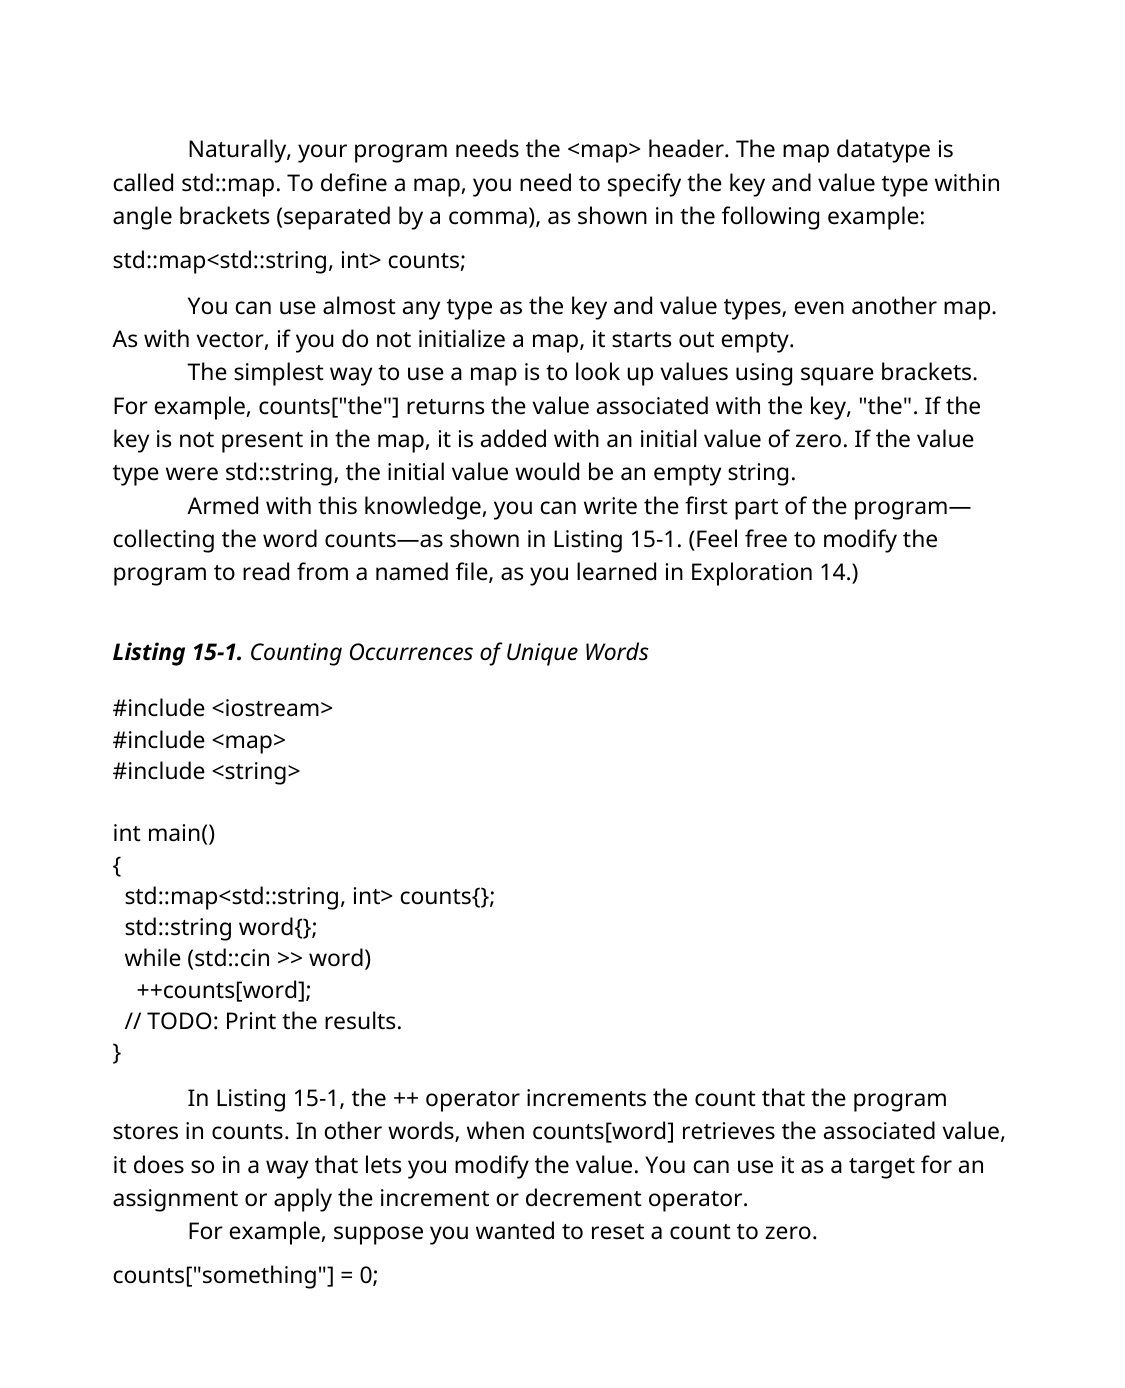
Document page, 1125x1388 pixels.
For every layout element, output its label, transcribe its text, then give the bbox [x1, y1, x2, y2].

text } [112, 1036, 1012, 1067]
text ++counts[word]; [112, 973, 1012, 1005]
text In Listing 15-1, the ++ operator increments the count that the program stores in counts. In other words, when counts[word] retrieves the associated value, it does so in a way that lets you modify the value. You can use it as a target for an assignment or apply the increment or decrement operator. [112, 1080, 1012, 1213]
text while (std::cin >> word) [112, 942, 1012, 973]
text #include <map> [112, 723, 1012, 755]
text // TODO: Print the results. [112, 1005, 1012, 1036]
text counts["something"] = 0; [112, 1259, 1012, 1290]
text #include <string> [112, 755, 1012, 786]
text Listing 15-1. Counting Occurrences of Unique Words [112, 636, 1012, 667]
text #include <iostream> [112, 692, 1012, 723]
text std::string word{}; [112, 911, 1012, 942]
text int main() [112, 817, 1012, 848]
text The simplest way to use a map is to look up values using square brackets. For example, counts["the"] returns the value associated with the key, "the". If the key is not present in the map, it is added with an initial value of zero. If the value type were std::string, the initial value would be an empty string. [112, 354, 1012, 488]
text Armed with this knowledge, you can write the first part of the program—collecting the word counts—as shown in Listing 15-1. (Feel free to modify the program to read from a named file, as you learned in Exploration 14.) [112, 488, 1012, 588]
text Naturally, your program needs the <map> header. The map datatype is called std::map. To define a map, you need to specify the key and value type within angle brackets (separated by a comma), as shown in the following example: [112, 131, 1012, 231]
text std::map<std::string, int> counts; [112, 244, 1012, 275]
text For example, suppose you wanted to reset a count to zero. [112, 1213, 1012, 1246]
text std::map<std::string, int> counts{}; [112, 880, 1012, 911]
text { [112, 848, 1012, 880]
text You can use almost any type as the key and value types, even another map. As with vector, if you do not initialize a map, it starts out empty. [112, 288, 1012, 354]
